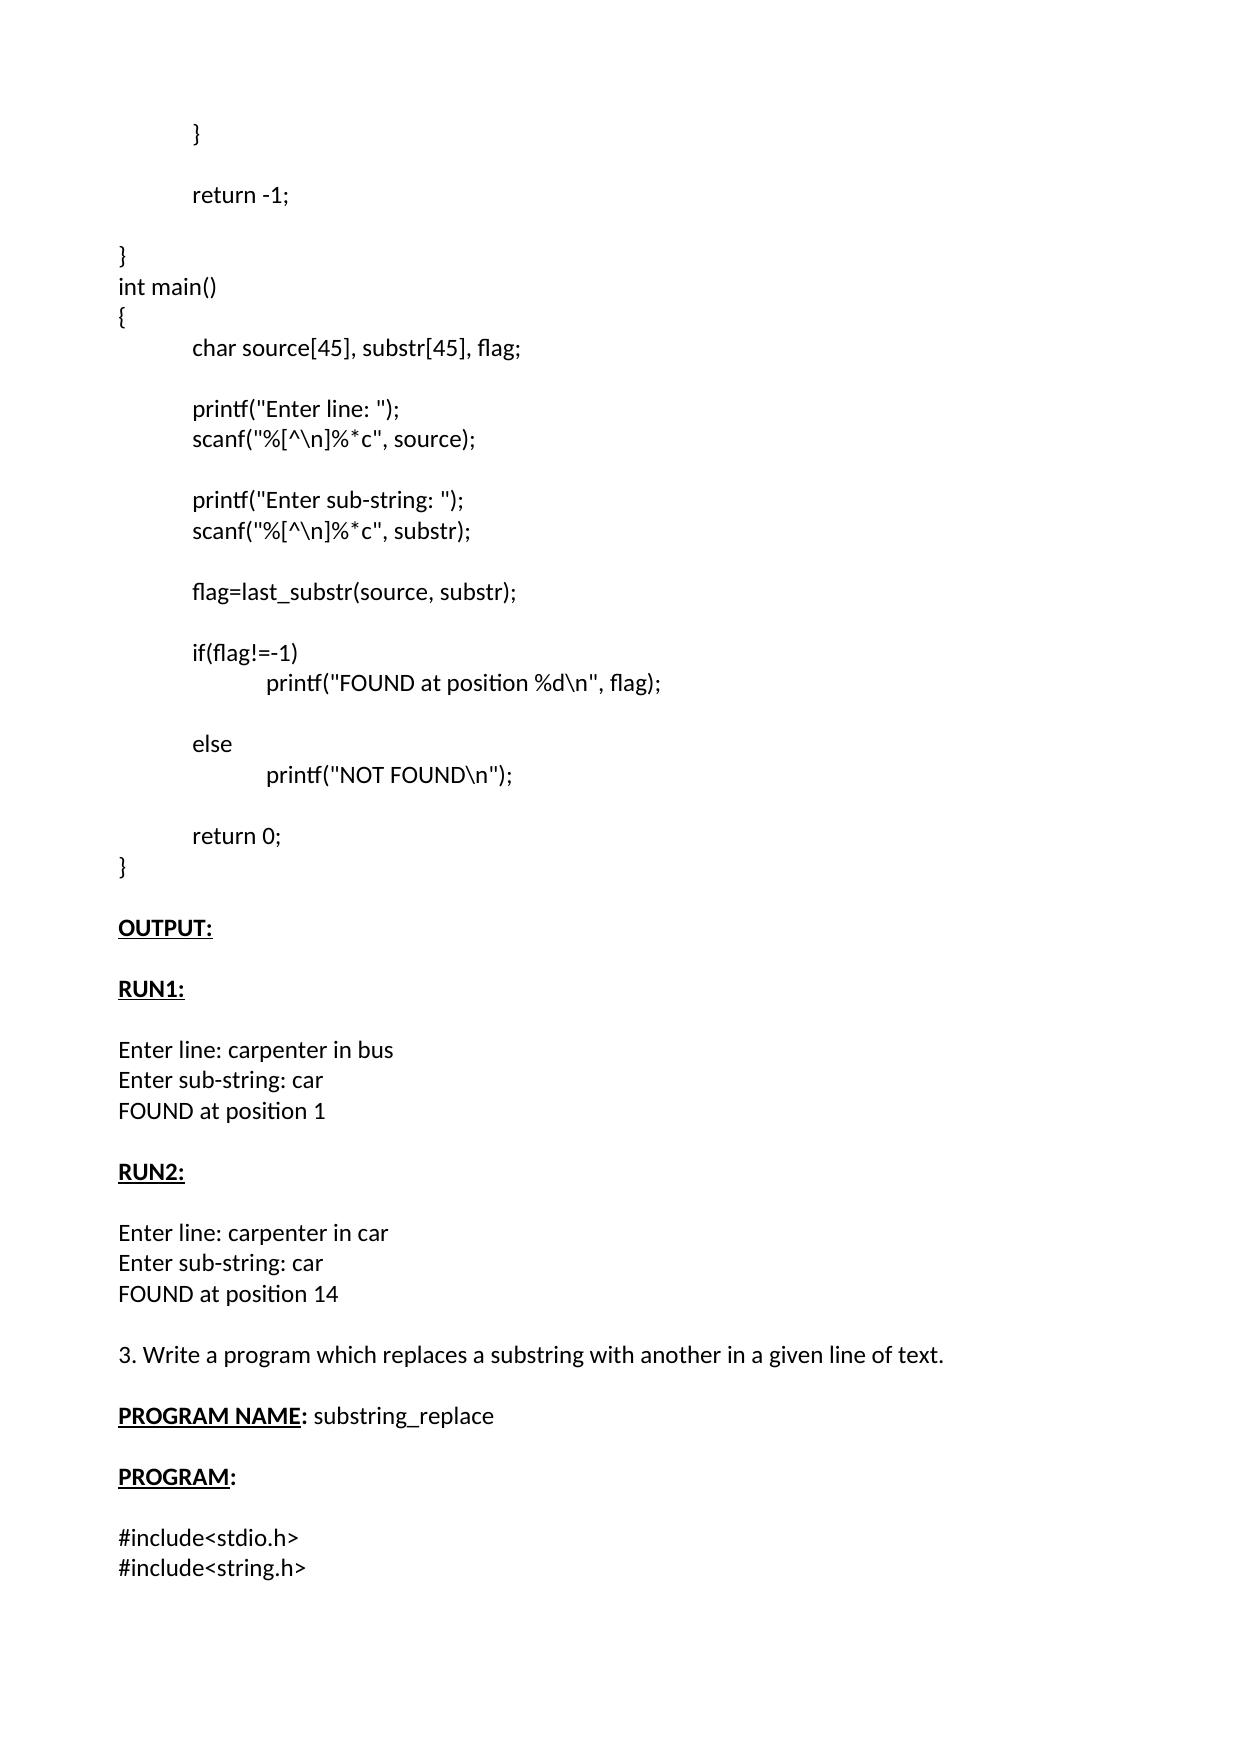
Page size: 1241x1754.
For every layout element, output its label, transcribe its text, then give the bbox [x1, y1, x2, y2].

text Enter line: carpenter in car [118, 1217, 1122, 1247]
text } [118, 851, 1122, 881]
text printf("NOT FOUND\n"); [118, 759, 1122, 789]
text } [118, 240, 1122, 271]
text FOUND at position 1 [118, 1095, 1122, 1125]
text PROGRAM NAME: substring_replace [118, 1400, 1122, 1431]
text return -1; [118, 179, 1122, 210]
text #include<stdio.h> [118, 1522, 1122, 1553]
text Enter line: carpenter in bus [118, 1034, 1122, 1064]
text Enter sub-string: car [118, 1247, 1122, 1278]
text } [118, 118, 1122, 149]
text else [118, 728, 1122, 759]
text #include<string.h> [118, 1553, 1122, 1583]
text if(flag!=-1) [118, 637, 1122, 667]
text Enter sub-string: car [118, 1064, 1122, 1095]
text { [118, 301, 1122, 332]
text scanf("%[^\n]%*c", substr); [118, 515, 1122, 545]
text printf("Enter sub-string: "); [118, 484, 1122, 515]
text RUN2: [118, 1156, 1122, 1186]
text printf("Enter line: "); [118, 393, 1122, 423]
text flag=last_substr(source, substr); [118, 576, 1122, 606]
text FOUND at position 14 [118, 1278, 1122, 1308]
text scanf("%[^\n]%*c", source); [118, 423, 1122, 454]
text PROGRAM: [118, 1461, 1122, 1492]
text OUTPUT: [118, 912, 1122, 942]
text char source[45], substr[45], flag; [118, 332, 1122, 362]
text return 0; [118, 820, 1122, 851]
text printf("FOUND at position %d\n", flag); [118, 667, 1122, 698]
text 3. Write a program which replaces a substring with another in a given line of text. [118, 1339, 1122, 1369]
text int main() [118, 271, 1122, 301]
text RUN1: [118, 973, 1122, 1003]
